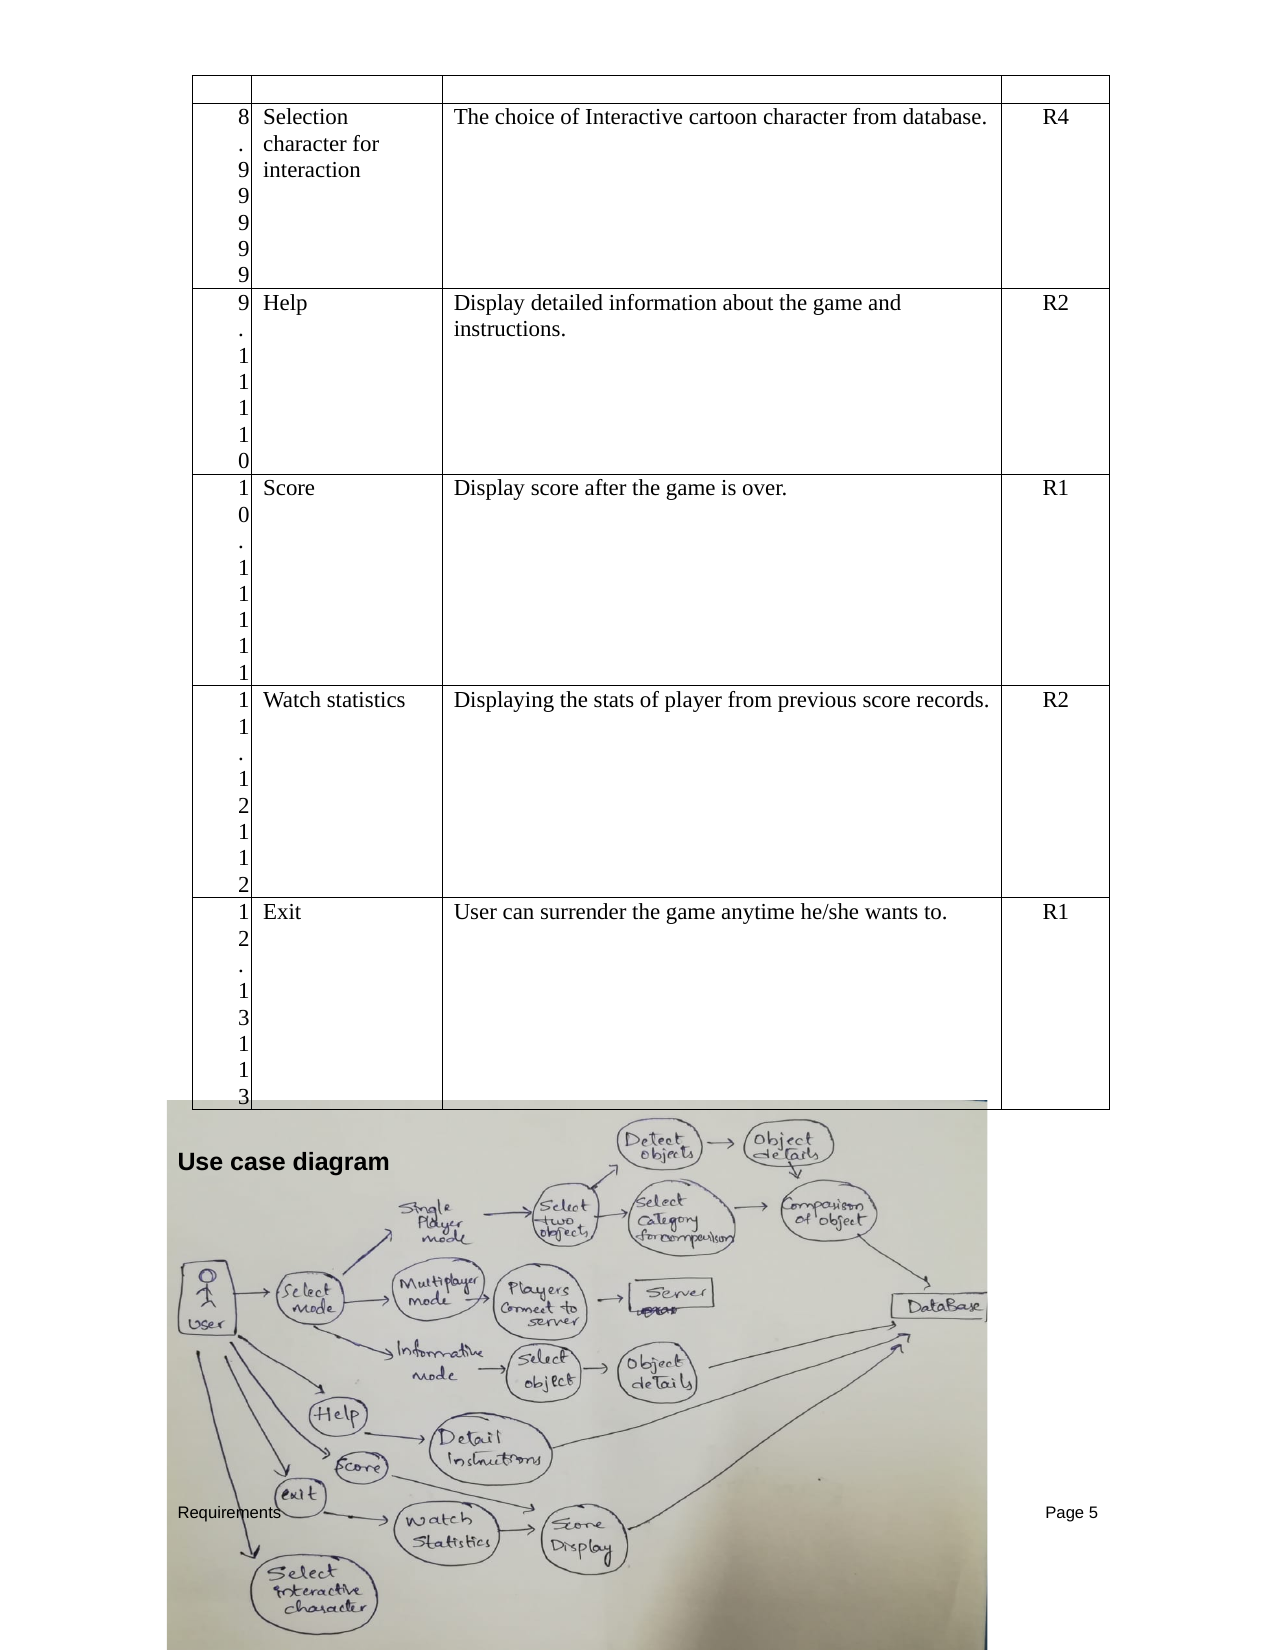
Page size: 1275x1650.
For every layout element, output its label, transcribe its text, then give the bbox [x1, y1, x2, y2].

picture [443, 1100, 988, 1109]
table_cell 11110 [193, 289, 251, 473]
table_cell 13113 [193, 898, 251, 1100]
table_cell R2 [1002, 686, 1109, 897]
table_cell Watch statistics [252, 686, 442, 897]
table_cell R1 [1002, 898, 1109, 1109]
table_cell User can surrender the game anytime he/she wants to. [443, 898, 1001, 1109]
table_cell [443, 76, 1001, 102]
text Use case diagram [988, 1147, 1098, 1175]
table_cell Display detailed information about the game and instructions. [443, 289, 1001, 473]
table_cell R4 [1002, 104, 1109, 288]
table_cell [1002, 76, 1109, 102]
table_cell Displaying the stats of player from previous score records. [443, 686, 1001, 897]
table_cell Display score after the game is over. [443, 475, 1001, 685]
table_cell Selection character for interaction [252, 104, 442, 288]
picture [193, 1100, 251, 1109]
table_cell [252, 76, 442, 102]
table_cell Exit [252, 898, 442, 1100]
table_cell Help [252, 289, 442, 473]
table_cell Score [252, 475, 442, 685]
table_cell R2 [1002, 289, 1109, 473]
table_cell [193, 76, 251, 102]
table_cell 99999 [193, 104, 251, 288]
table_cell The choice of Interactive cartoon character from database. [443, 104, 1001, 288]
table_cell 12112 [193, 686, 251, 897]
picture [252, 1100, 442, 1109]
picture [166, 1100, 988, 1650]
table_cell R1 [1002, 475, 1109, 685]
table_cell 11111 [193, 475, 251, 685]
